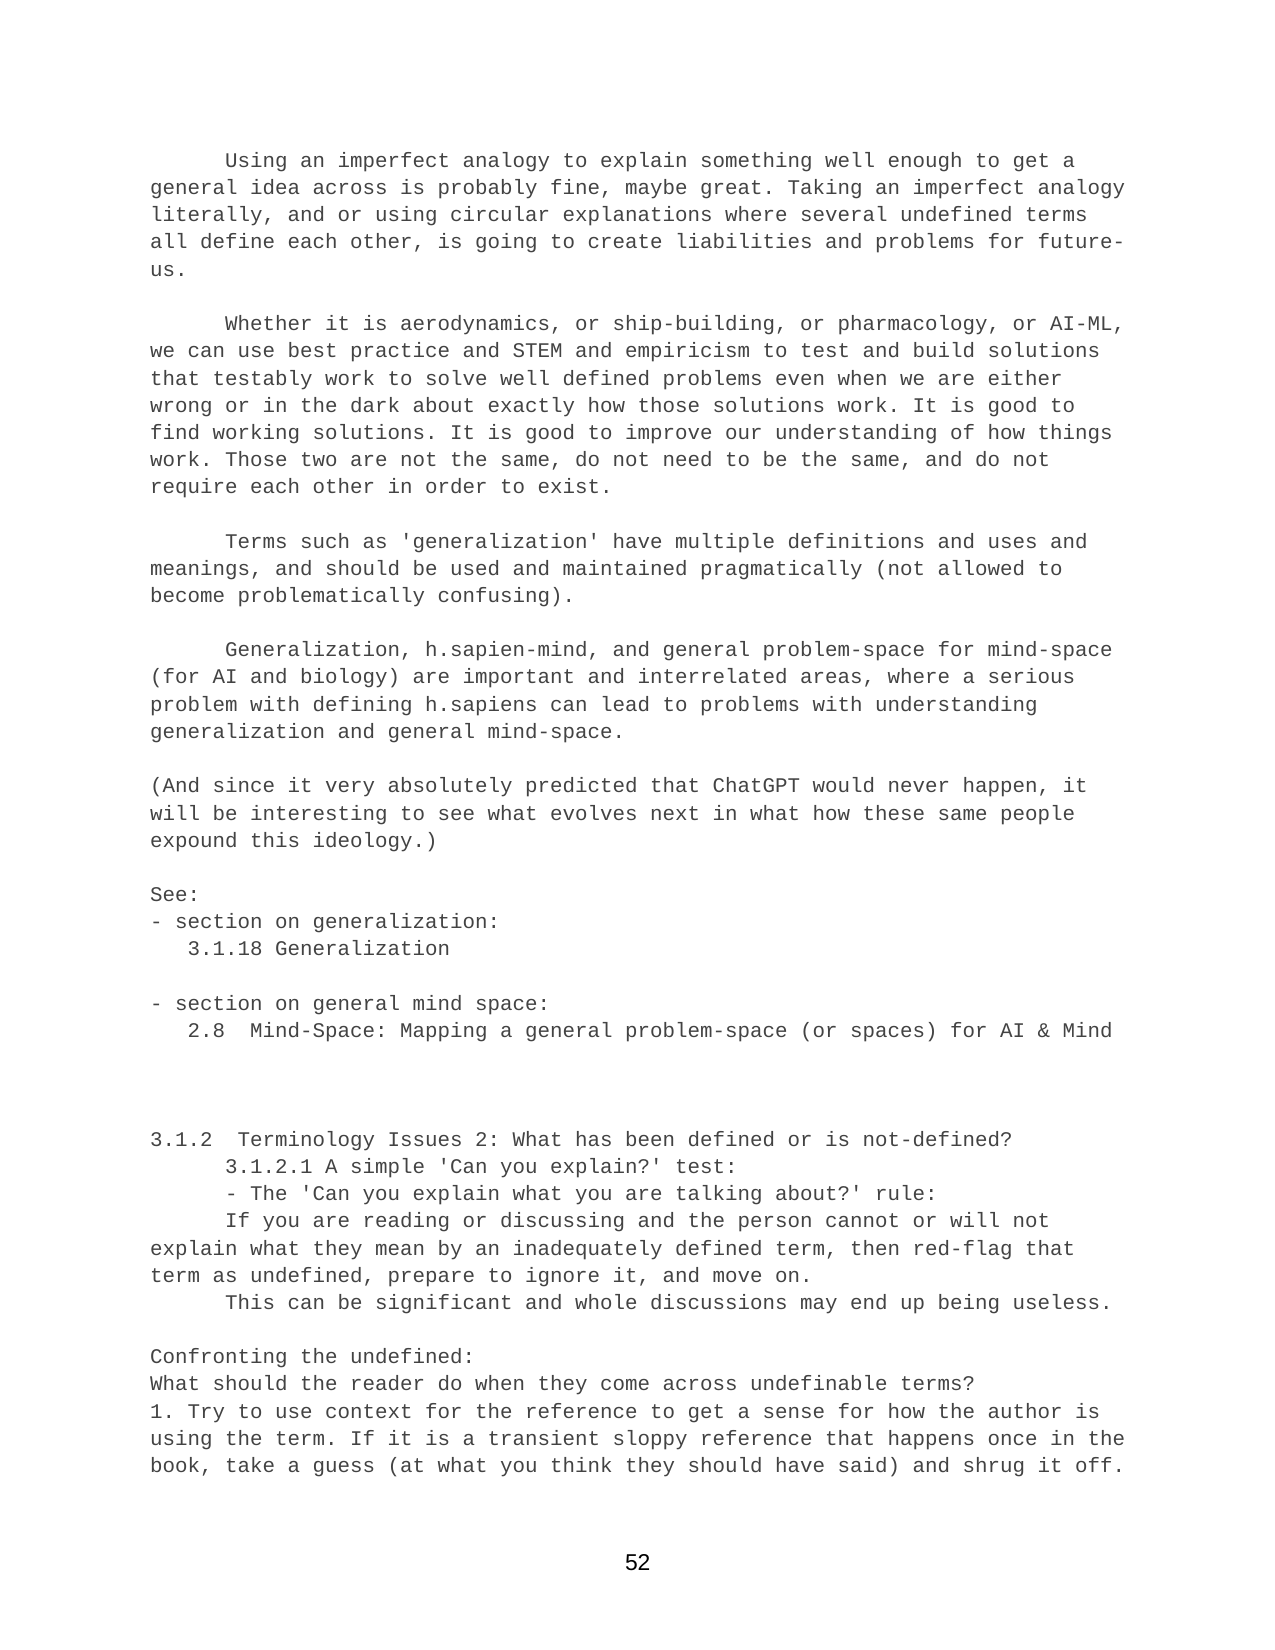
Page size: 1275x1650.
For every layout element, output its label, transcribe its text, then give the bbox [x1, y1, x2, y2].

text See: [150, 884, 1125, 908]
text 1. Try to use context for the reference to get a sense for how the author is using the term. If it is a transient sloppy reference that happens once in the book, take a guess (at what you think they should have said) and shrug it off. [150, 1401, 1125, 1479]
text If you are reading or discussing and the person cannot or will not explain what they mean by an inadequately defined term, then red-flag that term as undefined, prepare to ignore it, and move on. [150, 1210, 1125, 1288]
text - The 'Can you explain what you are talking about?' rule: [150, 1183, 1125, 1207]
text Confronting the undefined: [150, 1346, 1125, 1370]
text (And since it very absolutely predicted that ChatGPT would never happen, it will be interesting to see what evolves next in what how these same people expound this ideology.) [150, 775, 1125, 853]
text - section on general mind space: [150, 993, 1125, 1016]
text What should the reader do when they come across undefinable terms? [150, 1373, 1125, 1397]
text Terms such as 'generalization' have multiple definitions and uses and meanings, and should be used and maintained pragmatically (not allowed to become problematically confusing). [150, 531, 1125, 609]
text Whether it is aerodynamics, or ship-building, or pharmacology, or AI-ML, we can use best practice and STEM and empiricism to test and build solutions that testably work to solve well defined problems even when we are either wrong or in the dark about exactly how those solutions work. It is good to find working solutions. It is good to improve our understanding of how things work. Those two are not the same, do not need to be the same, and do not require each other in order to exist. [150, 313, 1125, 500]
text Generalization, h.sapien-mind, and general problem-space for mind-space (for AI and biology) are important and interrelated areas, where a serious problem with defining h.sapiens can lead to problems with understanding generalization and general mind-space. [150, 639, 1125, 744]
text - section on generalization: [150, 911, 1125, 935]
text 2.8 Mind-Space: Mapping a general problem-space (or spaces) for AI & Mind [150, 1020, 1125, 1044]
text 3.1.2 Terminology Issues 2: What has been defined or is not-defined? [150, 1129, 1125, 1152]
text 3.1.18 Generalization [150, 938, 1125, 962]
text 3.1.2.1 A simple 'Can you explain?' test: [150, 1156, 1125, 1179]
text This can be significant and whole discussions may end up being useless. [150, 1292, 1125, 1316]
text Using an imperfect analogy to explain something well enough to get a general idea across is probably fine, maybe great. Taking an imperfect analogy literally, and or using circular explanations where several undefined terms all define each other, is going to create liabilities and problems for future-us. [150, 150, 1125, 282]
